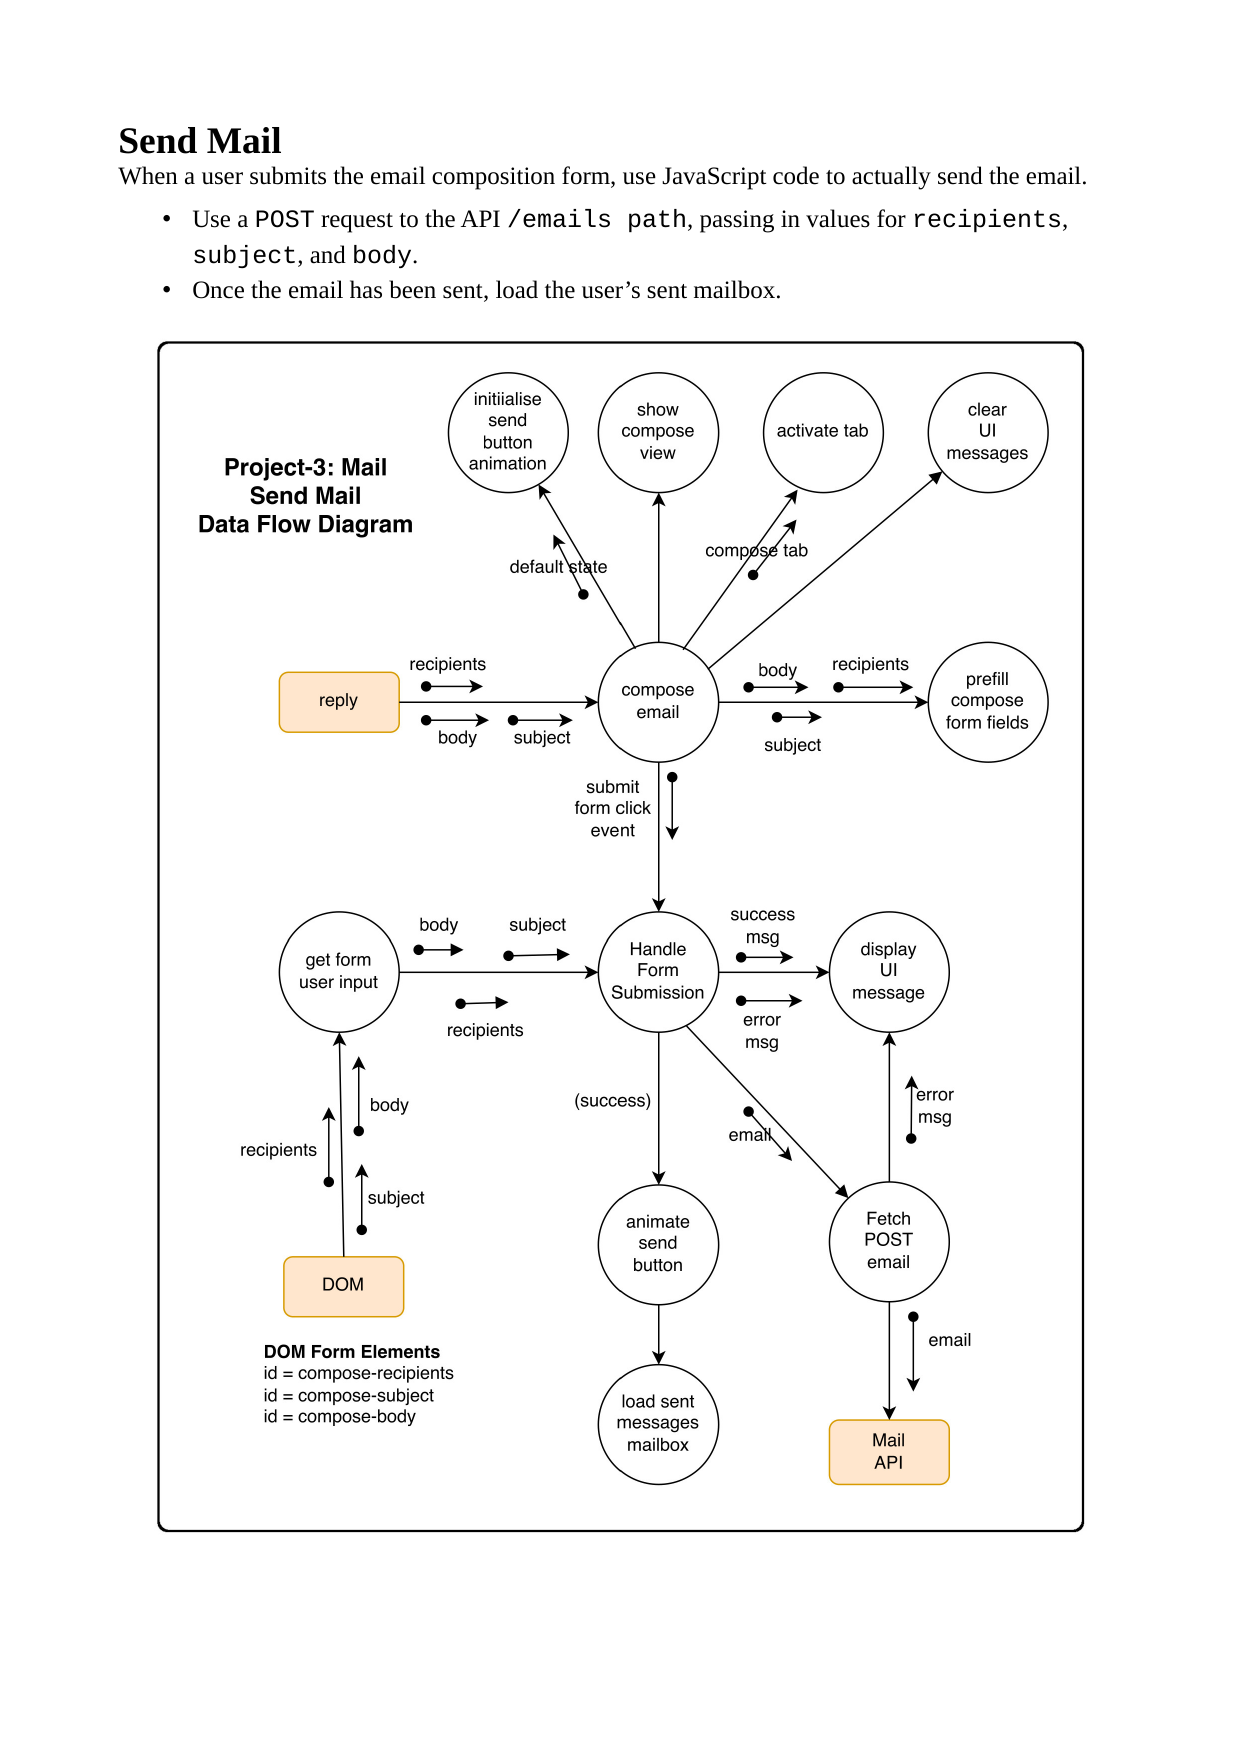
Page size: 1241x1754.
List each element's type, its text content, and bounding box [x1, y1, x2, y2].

list Once the email has been sent, load the user’s sent mailbox. [162, 275, 1122, 304]
text Send Mail [118, 118, 1122, 161]
text When a user submits the email composition form, use JavaScript code to actually send the email. [118, 161, 1122, 190]
picture [134, 322, 1107, 1559]
list Use a POST request to the API /emails path, passing in values for recipients, subject, and body. [162, 204, 1122, 271]
